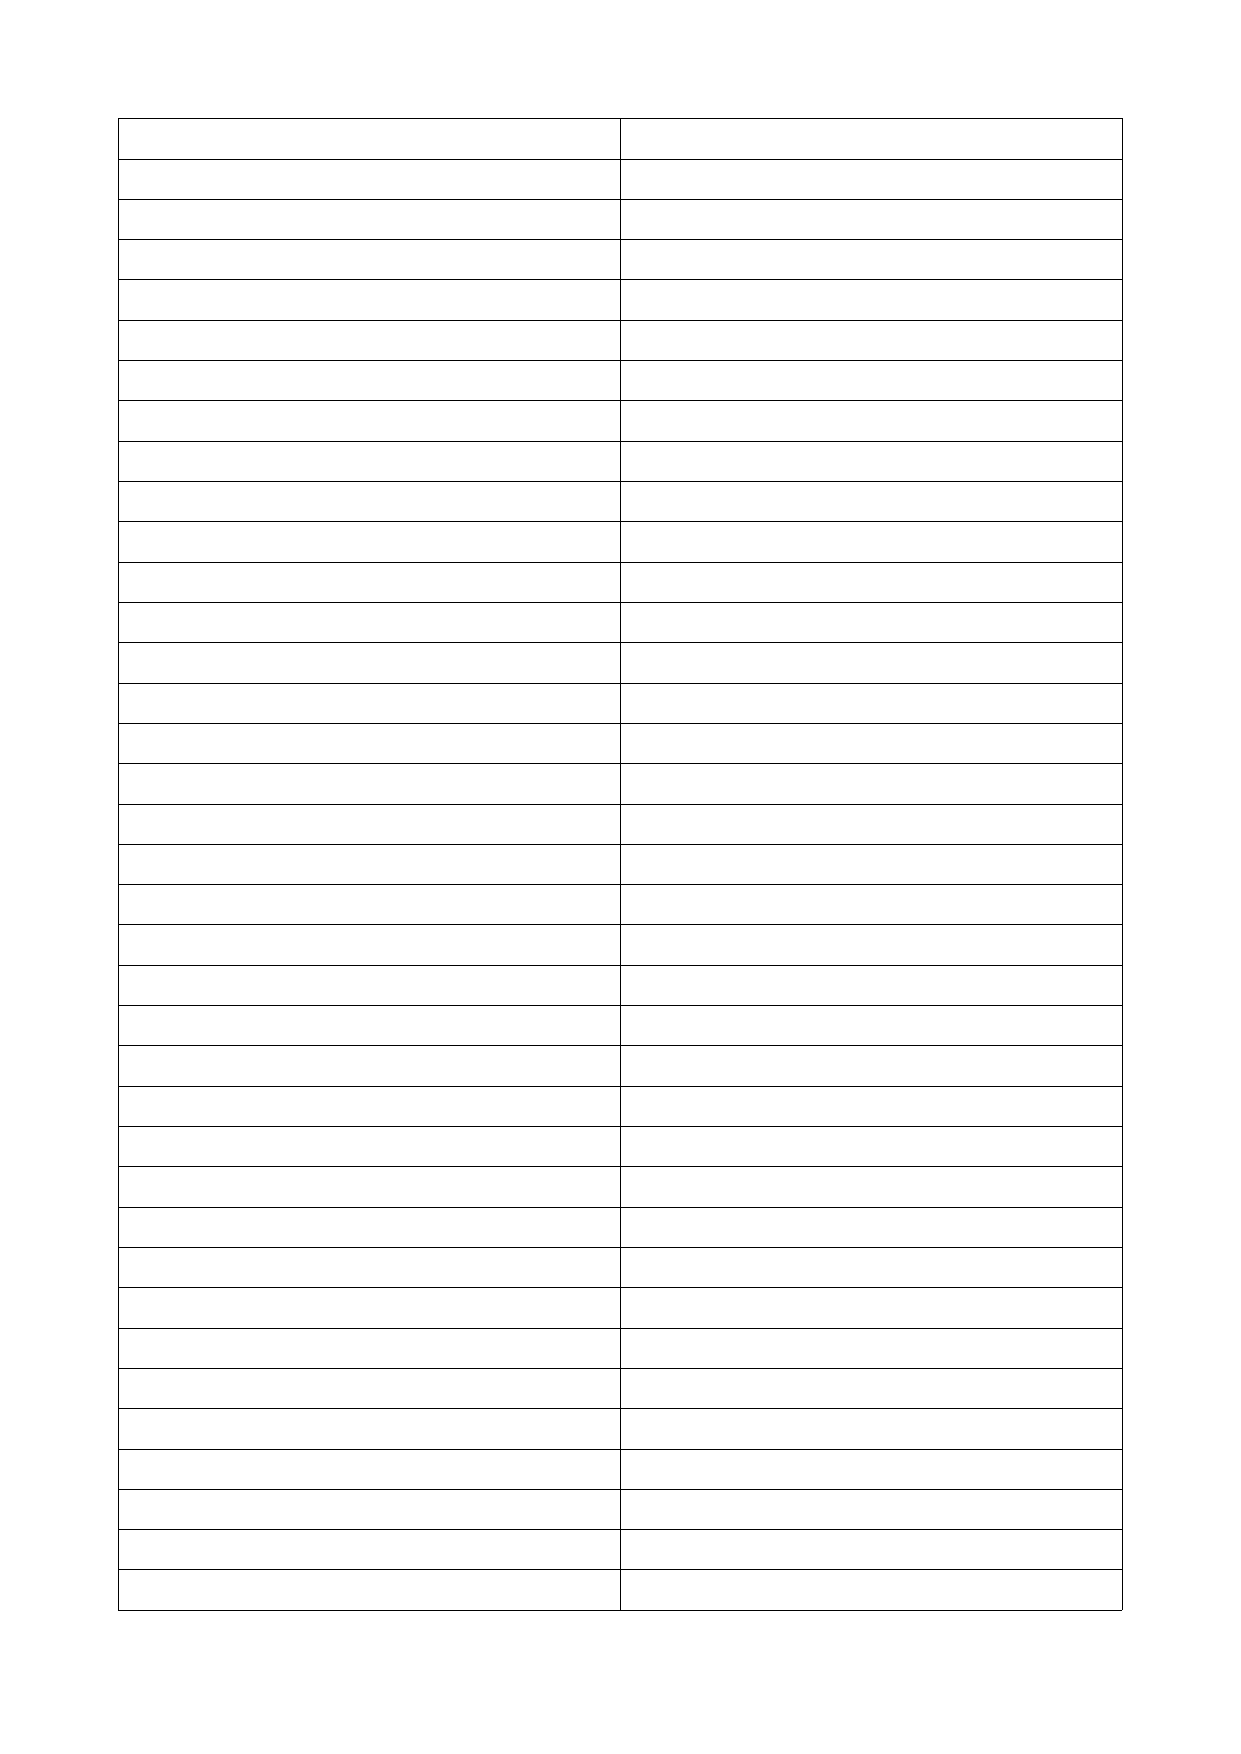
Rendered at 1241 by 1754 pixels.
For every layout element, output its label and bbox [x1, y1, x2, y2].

table_cell [621, 1087, 1122, 1126]
table_cell [621, 1288, 1122, 1327]
table_cell [621, 1167, 1122, 1207]
table_cell [119, 1409, 620, 1448]
table_cell [621, 1450, 1122, 1489]
table_cell [119, 684, 620, 723]
table_cell [621, 1329, 1122, 1368]
table_cell [621, 1369, 1122, 1408]
table_cell [119, 522, 620, 562]
table_cell [621, 1006, 1122, 1045]
table_cell [621, 160, 1122, 199]
table_cell [621, 1127, 1122, 1166]
table_cell [119, 1288, 620, 1327]
table_cell [119, 401, 620, 441]
table_cell [621, 240, 1122, 279]
table_cell [621, 280, 1122, 320]
table_cell [621, 1248, 1122, 1287]
table_cell [621, 321, 1122, 360]
table_cell [621, 119, 1122, 158]
table_cell [621, 1570, 1122, 1610]
table_cell [621, 563, 1122, 602]
table_cell [119, 603, 620, 642]
table_cell [621, 845, 1122, 884]
table_cell [621, 885, 1122, 924]
table_cell [119, 1570, 620, 1610]
table_cell [621, 966, 1122, 1005]
table_cell [621, 401, 1122, 441]
table_cell [621, 1490, 1122, 1529]
table_cell [119, 885, 620, 924]
table_cell [119, 1046, 620, 1086]
table_cell [621, 925, 1122, 965]
table_cell [119, 1369, 620, 1408]
table_cell [119, 200, 620, 239]
table_cell [621, 684, 1122, 723]
table_cell [621, 482, 1122, 521]
table_cell [621, 1046, 1122, 1086]
table_cell [621, 805, 1122, 844]
table_cell [119, 845, 620, 884]
table_cell [119, 764, 620, 803]
table_cell [621, 603, 1122, 642]
table_cell [119, 280, 620, 320]
table_cell [621, 200, 1122, 239]
table_cell [119, 1329, 620, 1368]
table_cell [621, 643, 1122, 682]
table_cell [119, 442, 620, 481]
table_cell [119, 1127, 620, 1166]
table_cell [119, 1087, 620, 1126]
table_cell [119, 1167, 620, 1207]
table_cell [621, 1530, 1122, 1569]
table_cell [119, 563, 620, 602]
table_cell [119, 805, 620, 844]
table_cell [621, 1208, 1122, 1247]
table_cell [119, 724, 620, 763]
table_cell [119, 361, 620, 400]
table_cell [621, 724, 1122, 763]
table_cell [621, 522, 1122, 562]
table_cell [621, 442, 1122, 481]
table_cell [119, 1248, 620, 1287]
table_cell [621, 361, 1122, 400]
table_cell [119, 966, 620, 1005]
table_cell [119, 643, 620, 682]
table_cell [119, 925, 620, 965]
table_cell [621, 1409, 1122, 1448]
table_cell [119, 1006, 620, 1045]
table_cell [119, 321, 620, 360]
table_cell [621, 764, 1122, 803]
table_cell [119, 1530, 620, 1569]
table_cell [119, 1490, 620, 1529]
table_cell [119, 240, 620, 279]
table_cell [119, 160, 620, 199]
table_cell [119, 482, 620, 521]
table_cell [119, 119, 620, 158]
table_cell [119, 1208, 620, 1247]
table_cell [119, 1450, 620, 1489]
